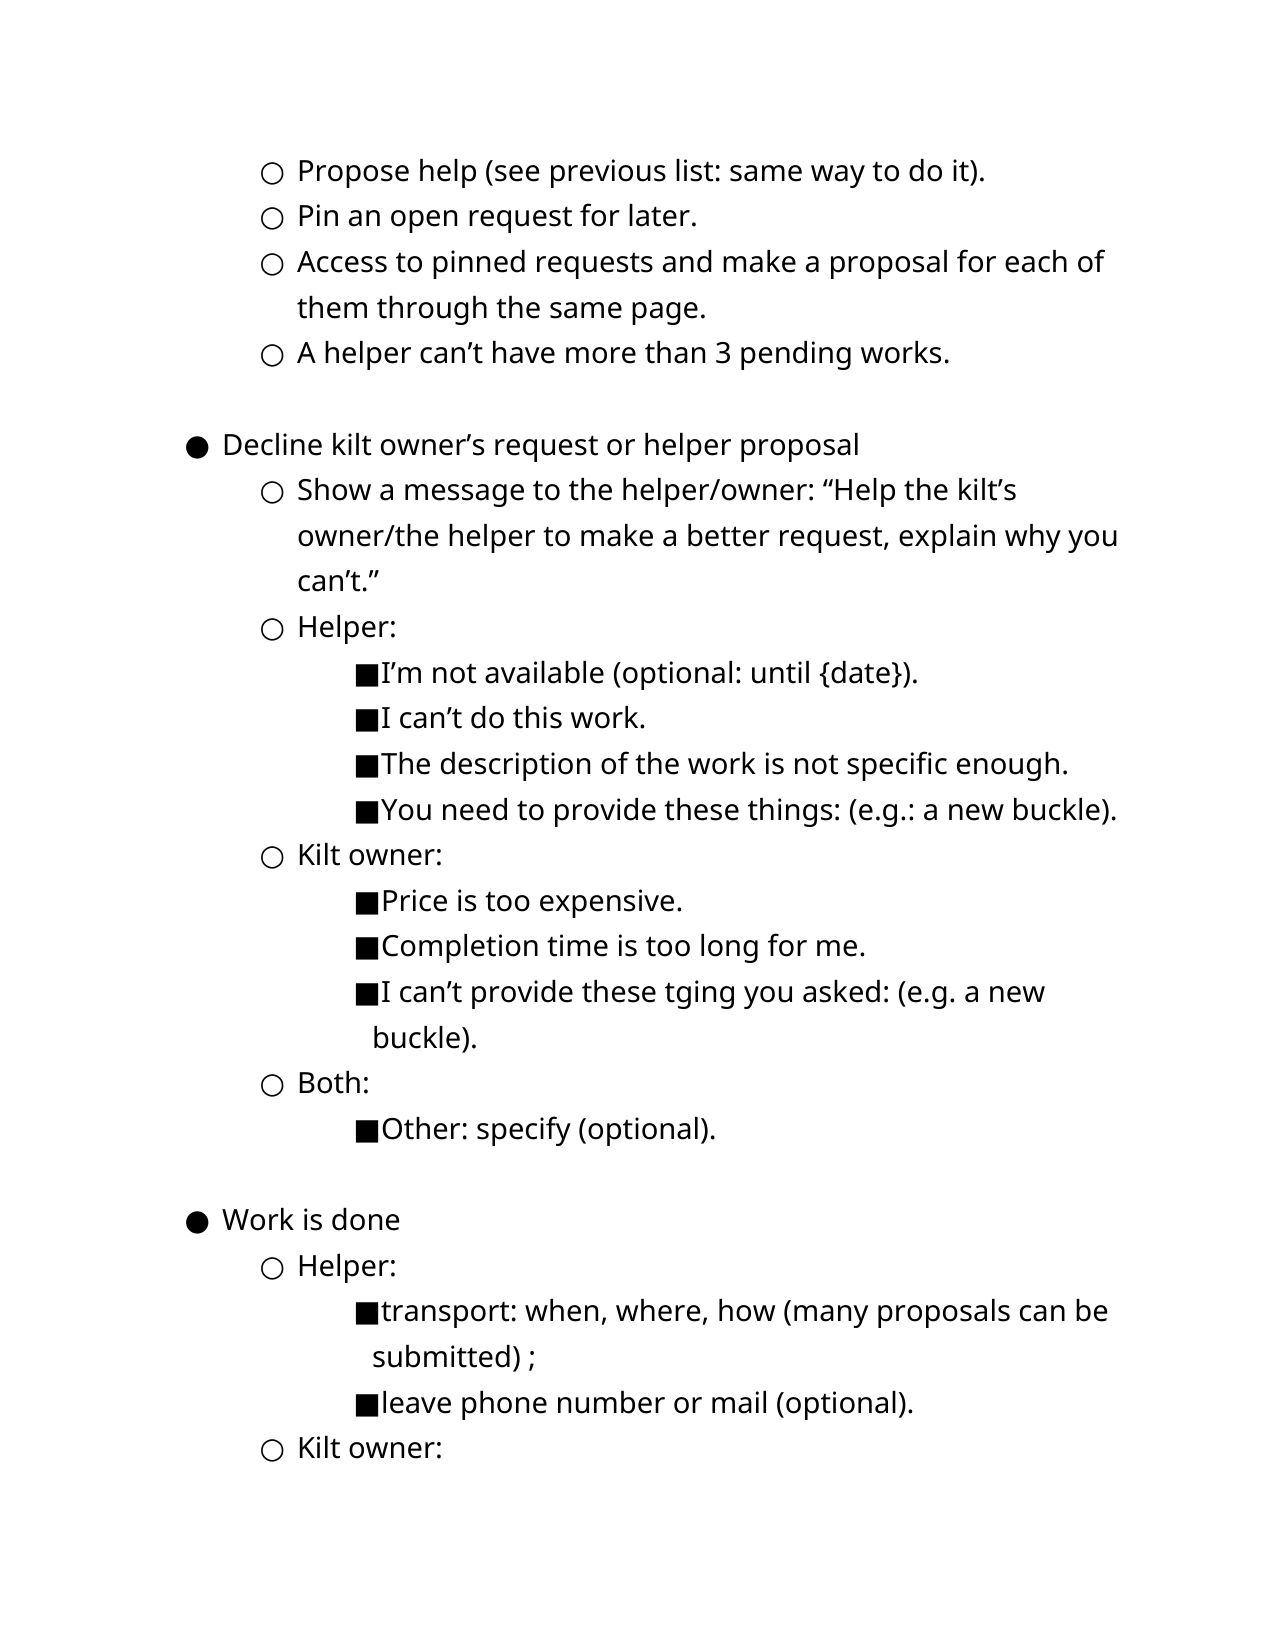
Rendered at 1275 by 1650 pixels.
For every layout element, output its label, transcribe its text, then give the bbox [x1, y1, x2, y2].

list Kilt owner: [259, 1427, 1122, 1467]
list Helper: [259, 1245, 1122, 1285]
list Access to pinned requests and make a proposal for each of them through the same page. [259, 241, 1122, 327]
list Completion time is too long for me. [353, 926, 1122, 965]
list A helper can’t have more than 3 pending works. [259, 332, 1122, 372]
list Kilt owner: [259, 834, 1122, 874]
list leave phone number or mail (optional). [353, 1382, 1122, 1422]
list Both: [259, 1062, 1122, 1102]
list I’m not available (optional: until {date}). [353, 652, 1122, 692]
list Pin an open request for later. [259, 196, 1122, 235]
list Propose help (see previous list: same way to do it). [259, 150, 1122, 190]
list Price is too expensive. [353, 880, 1122, 920]
list Other: specify (optional). [353, 1108, 1122, 1148]
list You need to provide these things: (e.g.: a new buckle). [353, 789, 1122, 828]
list I can’t do this work. [353, 697, 1122, 737]
list Show a message to the helper/owner: “Help the kilt’s owner/the helper to make a better request, explain why you can’t.” [259, 469, 1122, 600]
list Helper: [259, 606, 1122, 646]
list Decline kilt owner’s request or helper proposal [184, 424, 1122, 463]
list I can’t provide these tging you asked: (e.g. a new buckle). [353, 971, 1122, 1057]
list The description of the work is not specific enough. [353, 743, 1122, 783]
list transport: when, where, how (many proposals can be submitted) ; [353, 1291, 1122, 1376]
list Work is done [184, 1199, 1122, 1239]
